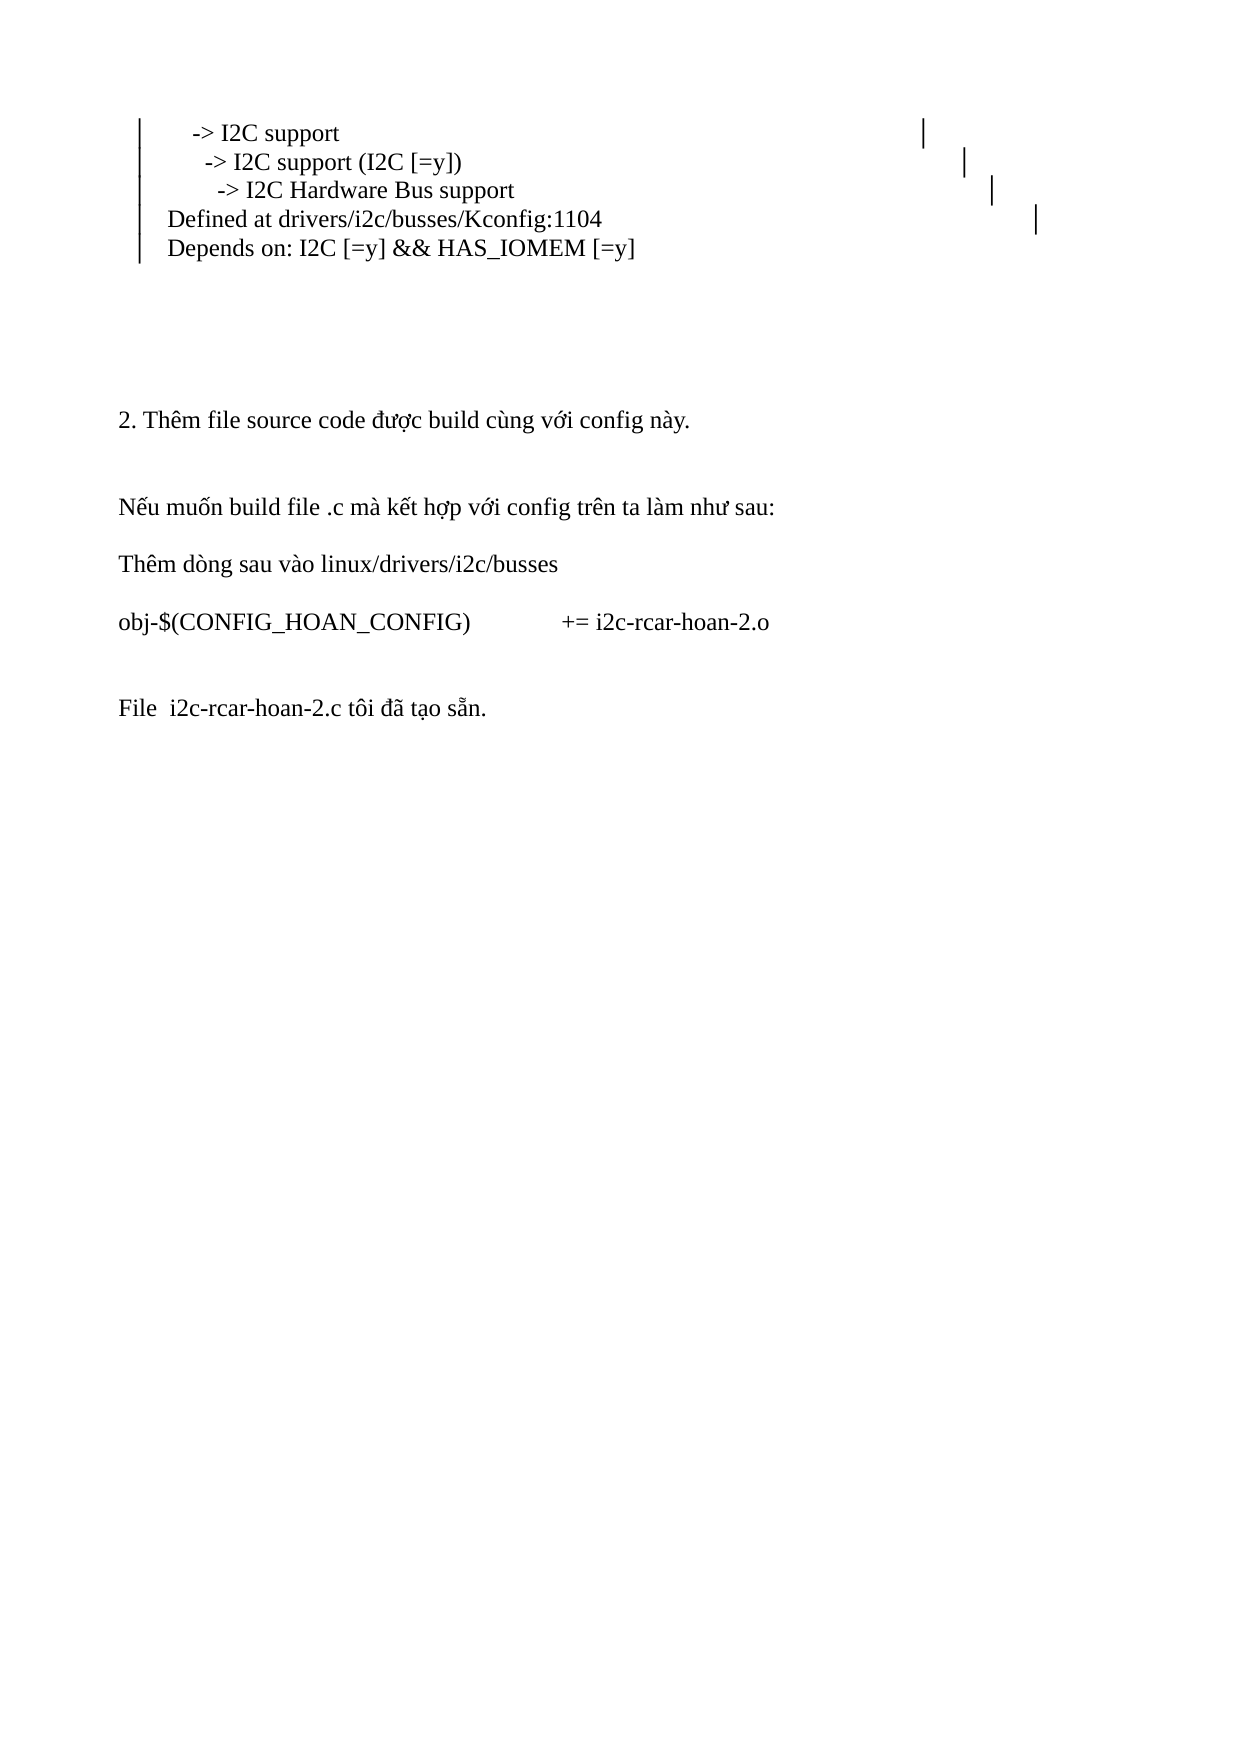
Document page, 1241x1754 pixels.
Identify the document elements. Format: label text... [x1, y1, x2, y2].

text │ -> I2C support (I2C [=y]) │ [118, 147, 138, 176]
text │ Depends on: I2C [=y] && HAS_IOMEM [=y] [140, 233, 1122, 262]
text │ -> I2C support │ [140, 118, 922, 147]
text │ -> I2C support │ [118, 118, 138, 147]
text Nếu muốn build file .c mà kết hợp với config trên ta làm như sau: [118, 492, 1122, 521]
text │ Defined at drivers/i2c/busses/Kconfig:1104 │ [1037, 204, 1122, 233]
text │ -> I2C Hardware Bus support │ [140, 176, 991, 204]
text File i2c-rcar-hoan-2.c tôi đã tạo sẵn. [118, 693, 1122, 722]
text Thêm dòng sau vào linux/drivers/i2c/busses [118, 549, 1122, 578]
text │ -> I2C Hardware Bus support │ [993, 176, 1122, 204]
text │ -> I2C support │ [924, 118, 1122, 147]
text │ -> I2C support (I2C [=y]) │ [965, 147, 1122, 176]
text obj-$(CONFIG_HOAN_CONFIG) += i2c-rcar-hoan-2.o [118, 607, 1122, 636]
text │ Defined at drivers/i2c/busses/Kconfig:1104 │ [140, 204, 1035, 233]
text 2. Thêm file source code được build cùng với config này. [118, 406, 1122, 434]
text │ -> I2C support (I2C [=y]) │ [140, 147, 963, 176]
